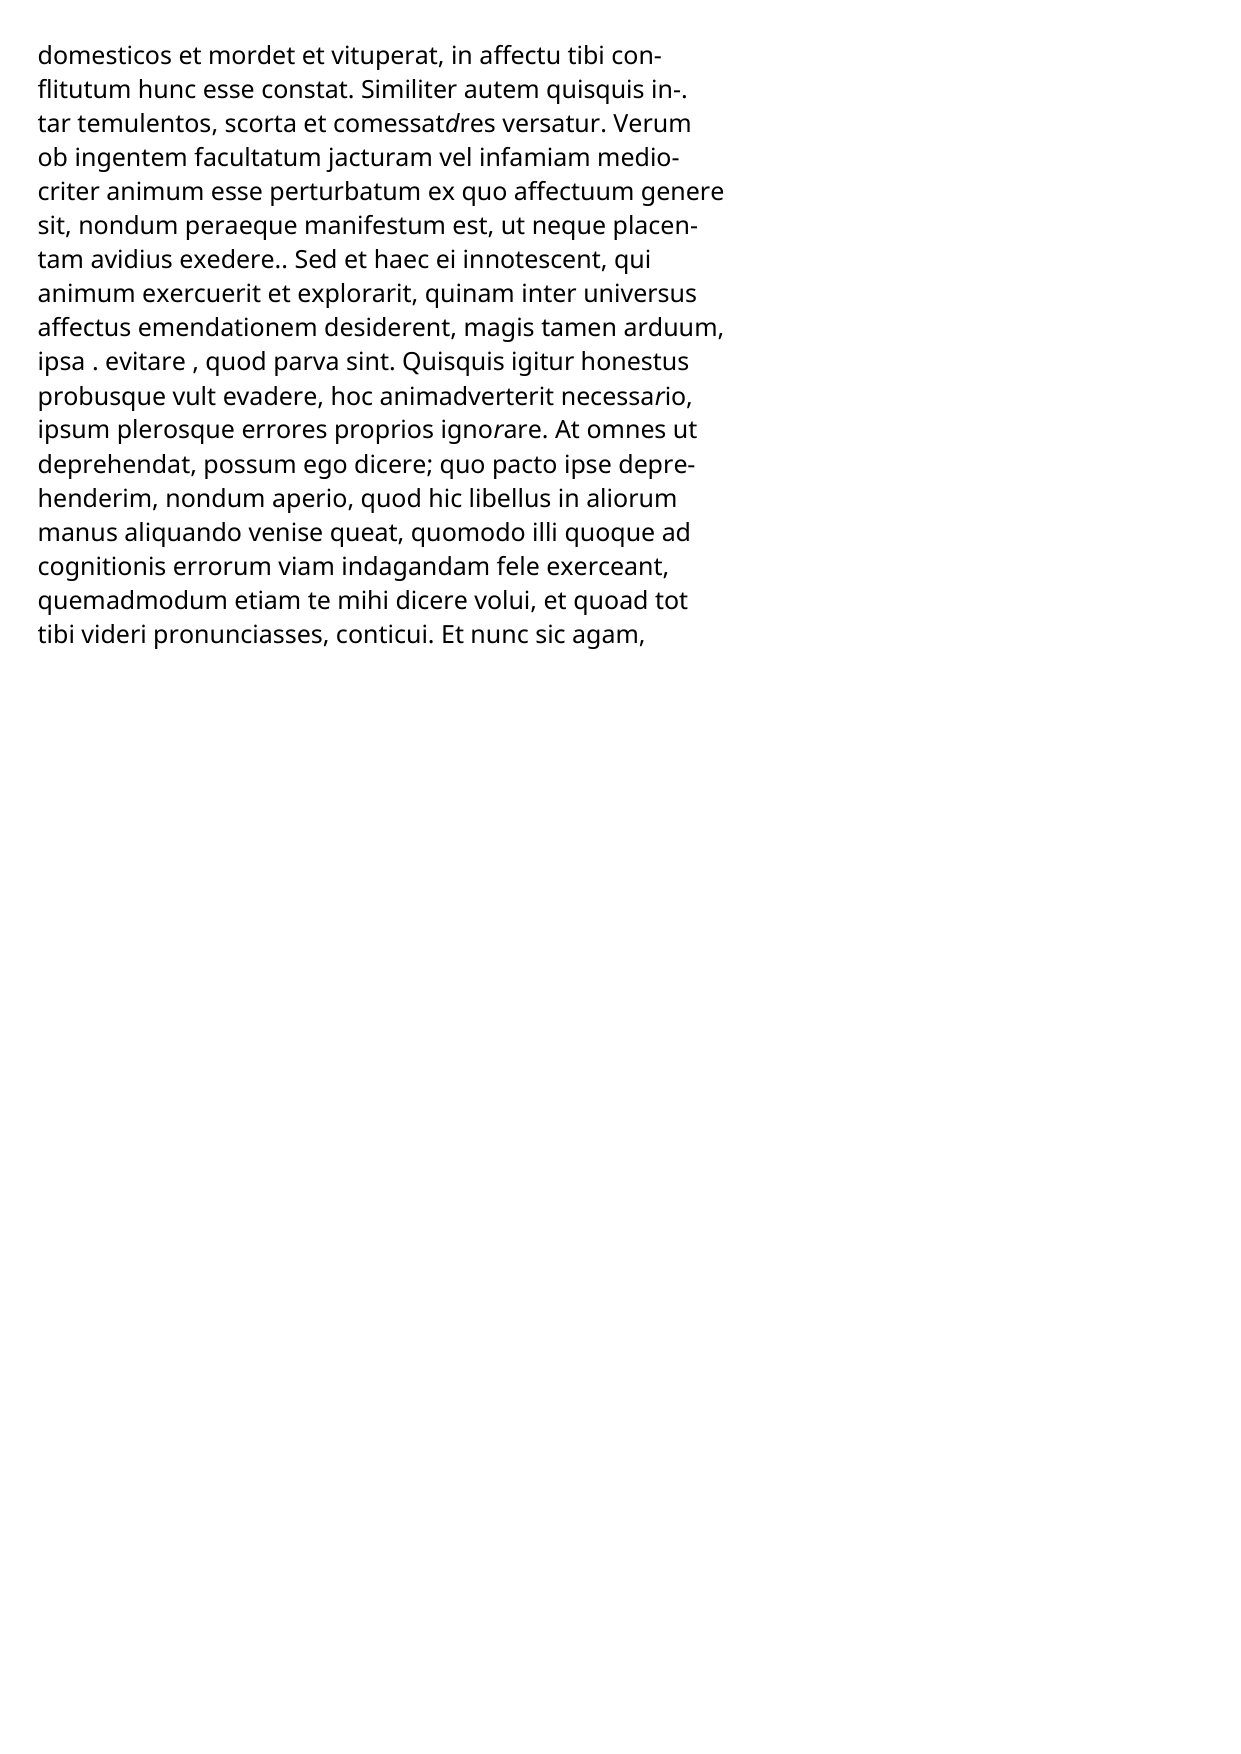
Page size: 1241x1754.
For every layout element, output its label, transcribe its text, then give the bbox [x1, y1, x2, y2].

text domesticos et mordet et vituperat, in affectu tibi con- flitutum hunc esse constat. Similiter autem quisquis in-. tar temulentos, scorta et comessatdres versatur. Verum ob ingentem facultatum jacturam vel infamiam medio- criter animum esse perturbatum ex quo affectuum genere sit, nondum peraeque manifestum est, ut neque placen- tam avidius exedere.. Sed et haec ei innotescent, qui animum exercuerit et explorarit, quinam inter universus affectus emendationem desiderent, magis tamen arduum, ipsa . evitare , quod parva sint. Quisquis igitur honestus probusque vult evadere, hoc animadverterit necessario, ipsum plerosque errores proprios ignorare. At omnes ut deprehendat, possum ego dicere; quo pacto ipse depre- henderim, nondum aperio, quod hic libellus in aliorum manus aliquando venise queat, quomodo illi quoque ad cognitionis errorum viam indagandam fele exerceant, quemadmodum etiam te mihi dicere volui, et quoad tot tibi videri pronunciasses, conticui. Et nunc sic agam, [37, 37, 1203, 651]
